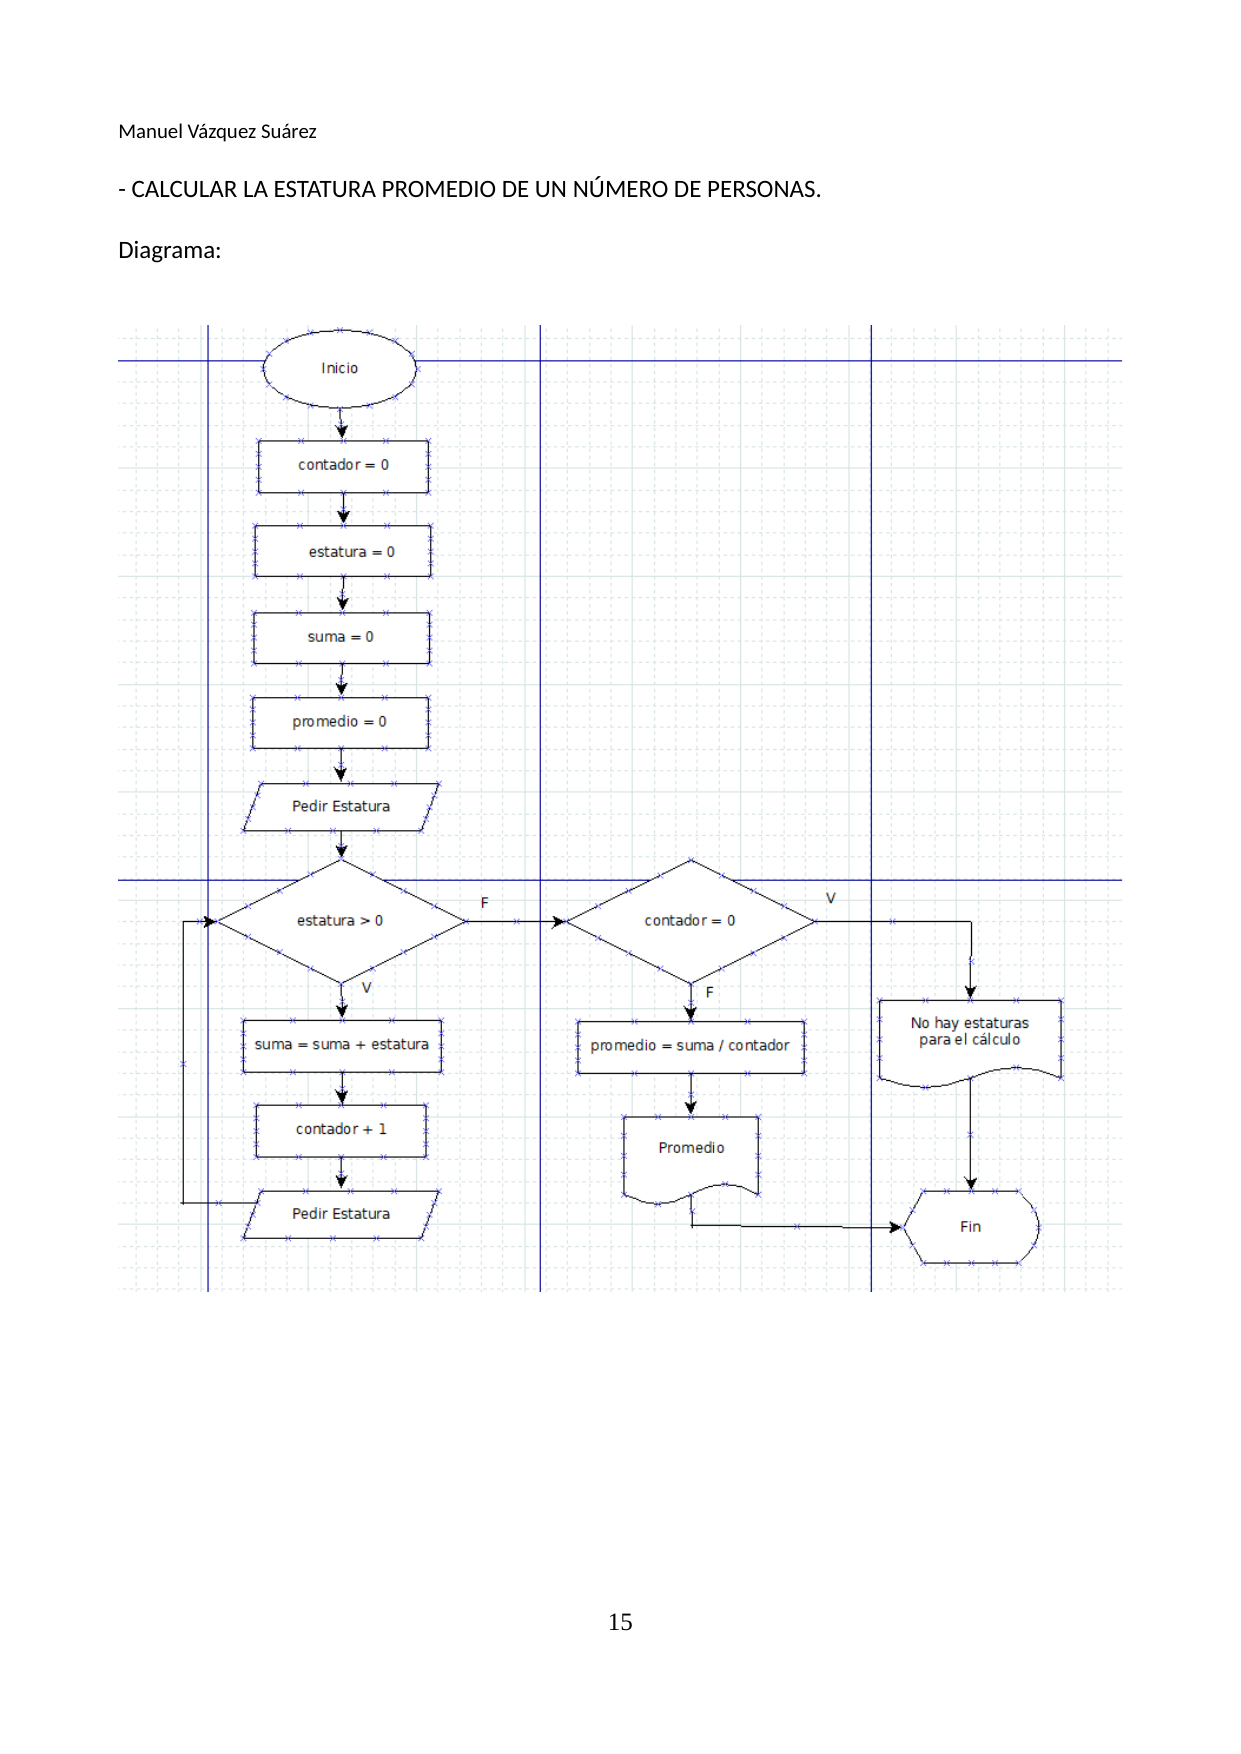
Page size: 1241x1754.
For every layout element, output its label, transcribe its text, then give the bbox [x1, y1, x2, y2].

text Diagrama: [118, 234, 1122, 264]
picture [118, 325, 1123, 1292]
text - CALCULAR LA ESTATURA PROMEDIO DE UN NÚMERO DE PERSONAS. [118, 173, 1122, 203]
